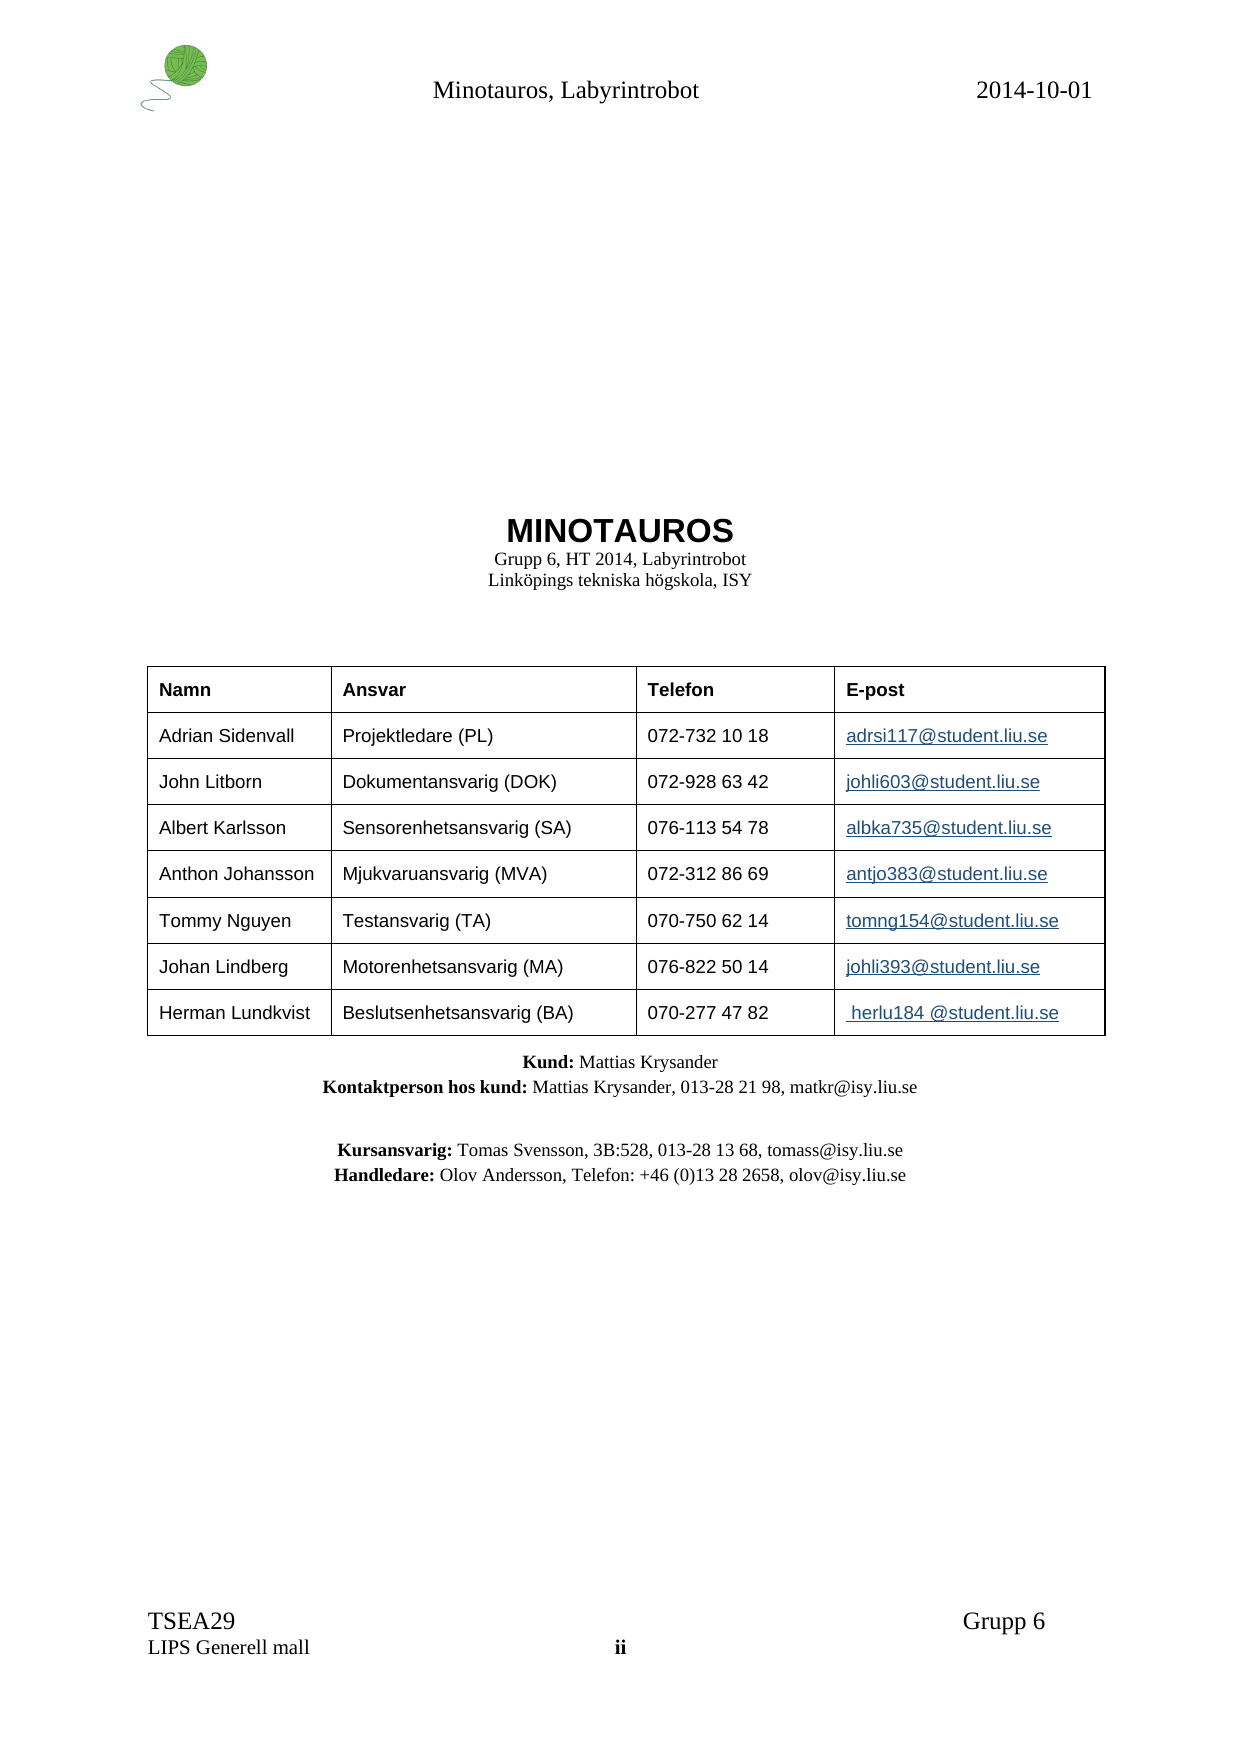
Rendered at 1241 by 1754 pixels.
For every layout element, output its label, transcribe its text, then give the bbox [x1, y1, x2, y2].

text Grupp 6, HT 2014, Labyrintrobot Linköpings tekniska högskola, ISY [148, 548, 1092, 591]
table_cell 070-277 47 82 [637, 990, 834, 1035]
text Kund: Mattias Krysander Kontaktperson hos kund: Mattias Krysander, 013-28 21 98, matkr@isy.liu.se [148, 1048, 1092, 1098]
table_cell Testansvarig (TA) [332, 898, 636, 943]
table_header Ansvar [332, 667, 636, 712]
table_cell 072-312 86 69 [637, 851, 834, 897]
table_cell 072-928 63 42 [637, 759, 834, 804]
table_header Namn [148, 667, 331, 712]
table_cell Johan Lindberg [148, 944, 331, 989]
table_cell Anthon Johansson [148, 851, 331, 897]
table_cell tomng154@student.liu.se [835, 898, 1104, 943]
text Kursansvarig: Tomas Svensson, 3B:528, 013-28 13 68, tomass@isy.liu.se Handledare: Olov Andersson, Telefon: +46 (0)13 28 2658, olov@isy.liu.se [148, 1111, 1092, 1186]
table_header Telefon [637, 667, 834, 712]
table_cell johli393@student.liu.se [835, 944, 1104, 989]
text MINOTAUROS [148, 523, 1092, 548]
table_cell johli603@student.liu.se [835, 759, 1104, 804]
table_cell antjo383@student.liu.se [835, 851, 1104, 897]
table_cell Albert Karlsson [148, 805, 331, 850]
table_cell 076-822 50 14 [637, 944, 834, 989]
table_cell Sensorenhetsansvarig (SA) [332, 805, 636, 850]
table_cell 076-113 54 78 [637, 805, 834, 850]
table_header E-post [835, 667, 1104, 712]
table_cell Beslutsenhetsansvarig (BA) [332, 990, 636, 1035]
table_cell Projektledare (PL) [332, 713, 636, 758]
table_cell adrsi117@student.liu.se [835, 713, 1104, 758]
table_cell Mjukvaruansvarig (MVA) [332, 851, 636, 897]
table_cell Tommy Nguyen [148, 898, 331, 943]
table_cell Herman Lundkvist [148, 990, 331, 1035]
table_cell albka735@student.liu.se [835, 805, 1104, 850]
table_cell Adrian Sidenvall [148, 713, 331, 758]
table_cell Dokumentansvarig (DOK) [332, 759, 636, 804]
table_cell John Litborn [148, 759, 331, 804]
table_cell herlu184 @student.liu.se [835, 990, 1104, 1035]
table_cell 072-732 10 18 [637, 713, 834, 758]
table_cell 070-750 62 14 [637, 898, 834, 943]
table_cell Motorenhetsansvarig (MA) [332, 944, 636, 989]
